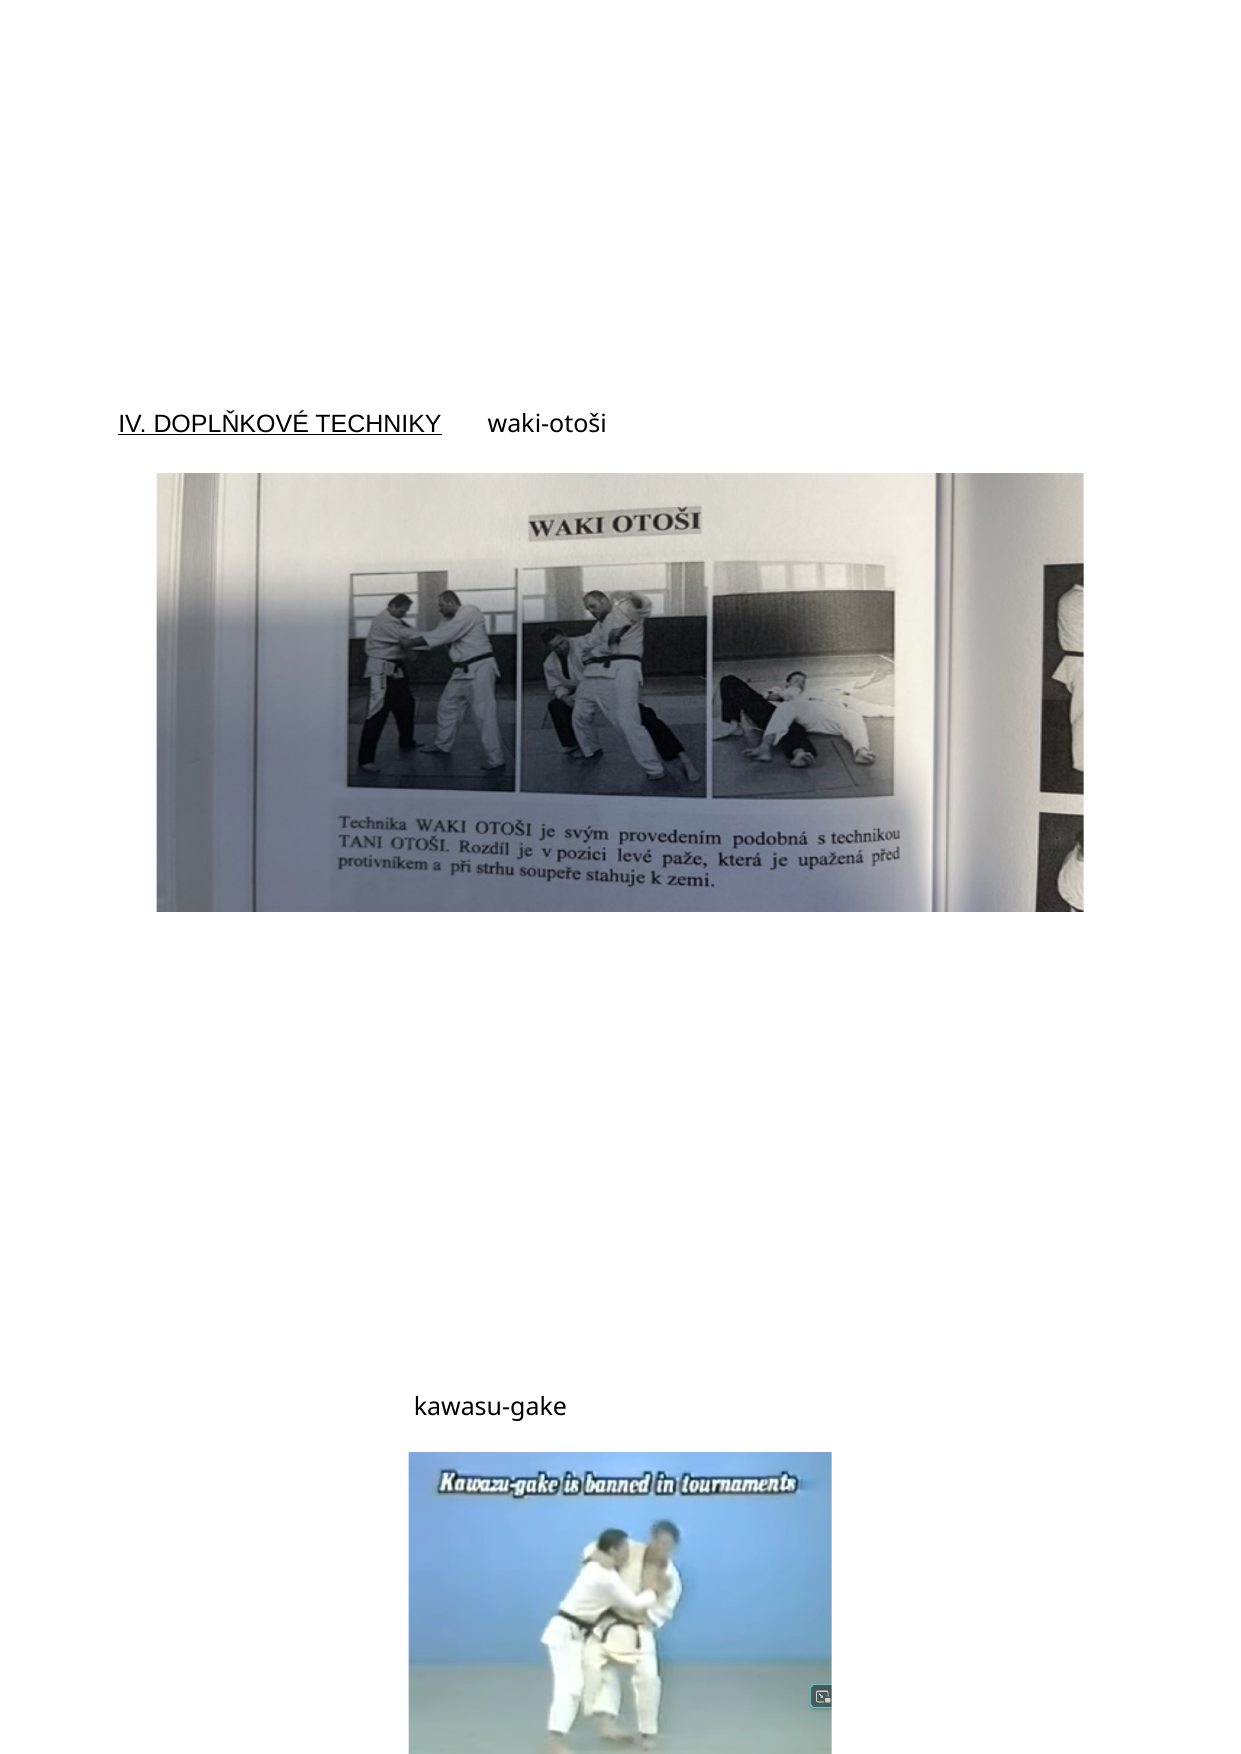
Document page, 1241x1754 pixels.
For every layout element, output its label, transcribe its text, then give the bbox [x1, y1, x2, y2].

picture [156, 473, 1084, 912]
picture [408, 1452, 832, 1754]
text kawasu-gake [118, 1389, 1122, 1423]
text IV. DOPLŇKOVÉ TECHNIKY waki-otoši [118, 406, 1122, 440]
